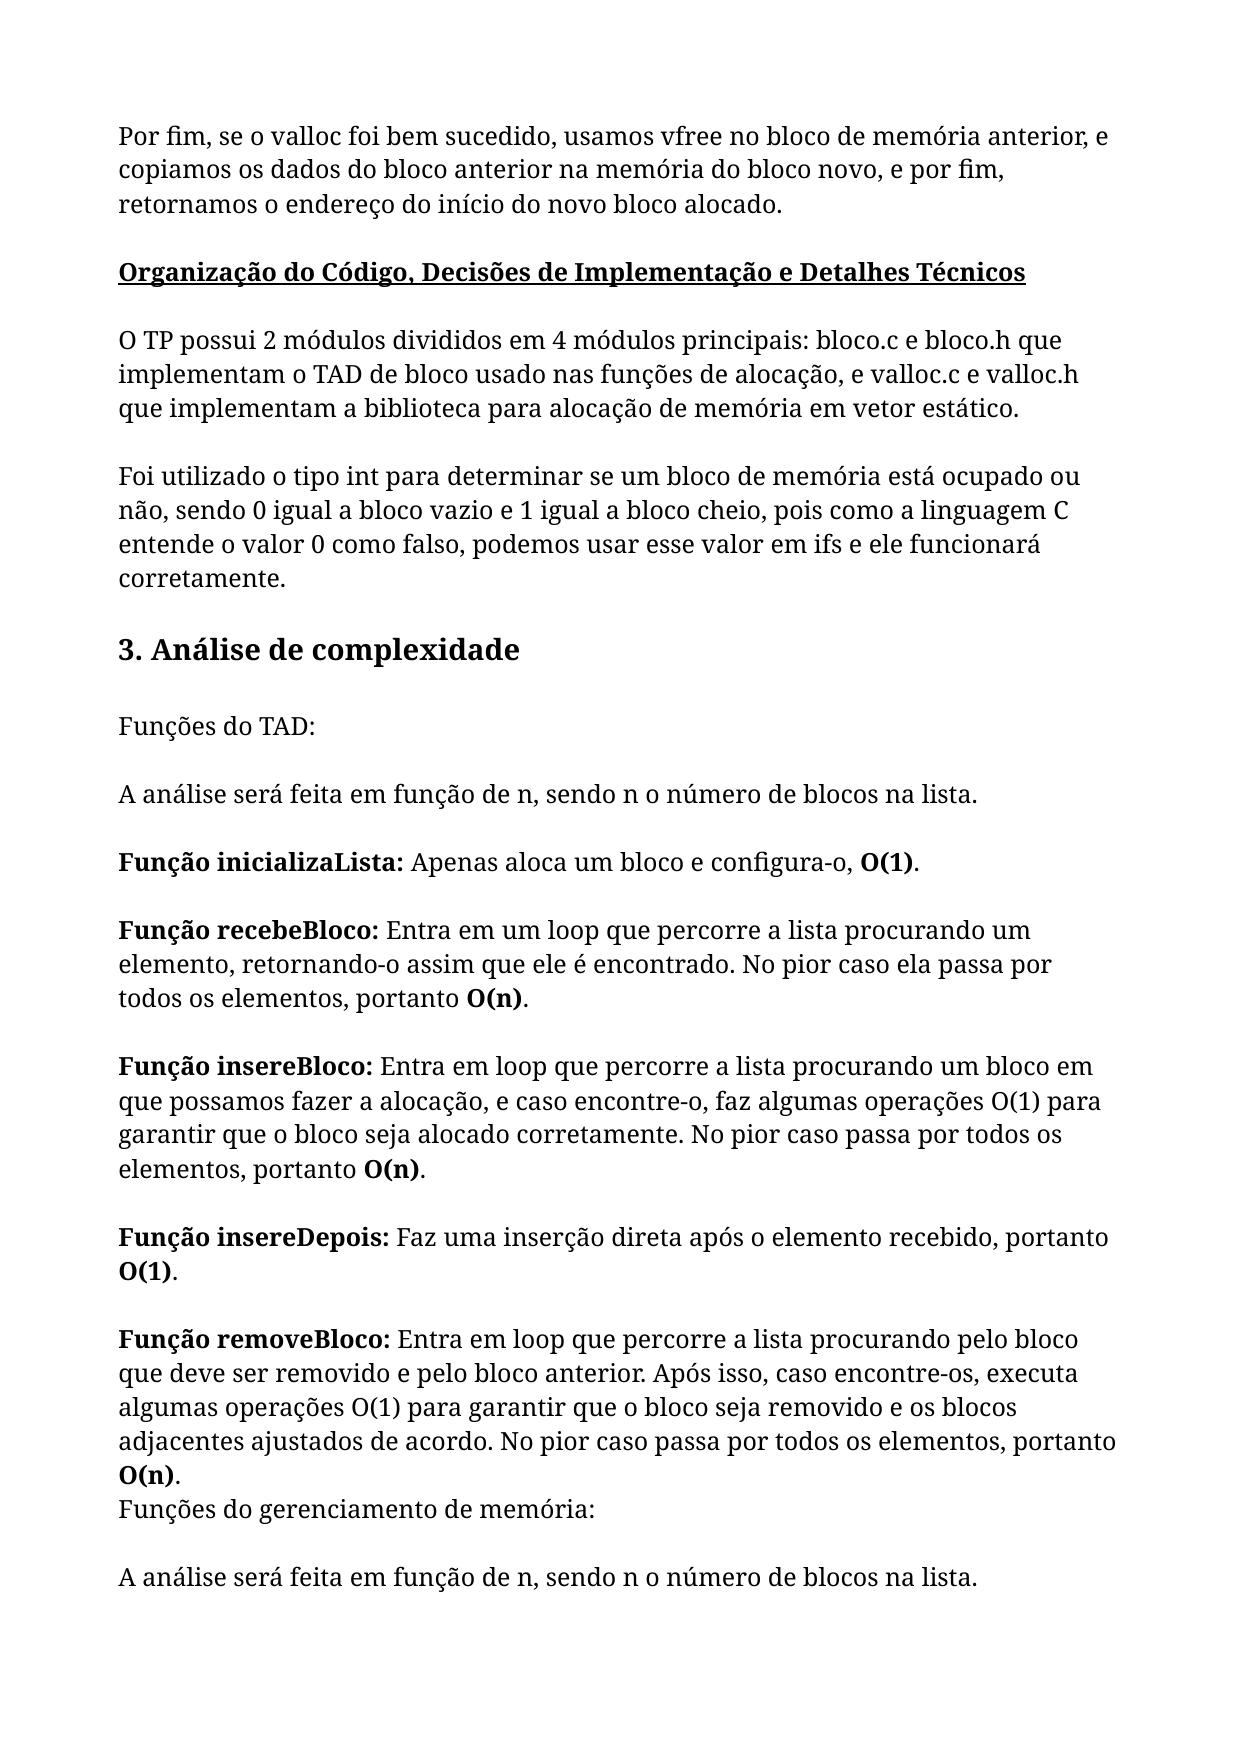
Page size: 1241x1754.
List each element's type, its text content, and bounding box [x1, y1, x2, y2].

text Por fim, se o valloc foi bem sucedido, usamos vfree no bloco de memória anterior, e copiamos os dados do bloco anterior na memória do bloco novo, e por fim, retornamos o endereço do início do novo bloco alocado. [118, 118, 1122, 220]
text Funções do gerenciamento de memória: [118, 1492, 1122, 1526]
text Função removeBloco: Entra em loop que percorre a lista procurando pelo bloco que deve ser removido e pelo bloco anterior. Após isso, caso encontre-os, executa algumas operações O(1) para garantir que o bloco seja removido e os blocos adjacentes ajustados de acordo. No pior caso passa por todos os elementos, portanto O(n). [118, 1322, 1122, 1492]
text Foi utilizado o tipo int para determinar se um bloco de memória está ocupado ou não, sendo 0 igual a bloco vazio e 1 igual a bloco cheio, pois como a linguagem C entende o valor 0 como falso, podemos usar esse valor em ifs e ele funcionará corretamente. [118, 459, 1122, 595]
text Funções do TAD: [118, 708, 1122, 742]
text A análise será feita em função de n, sendo n o número de blocos na lista. [118, 1560, 1122, 1594]
text Função insereBloco: Entra em loop que percorre a lista procurando um bloco em que possamos fazer a alocação, e caso encontre-o, faz algumas operações O(1) para garantir que o bloco seja alocado corretamente. No pior caso passa por todos os elementos, portanto O(n). [118, 1049, 1122, 1185]
text Organização do Código, Decisões de Implementação e Detalhes Técnicos [118, 254, 1122, 288]
text Função inicializaLista: Apenas aloca um bloco e configura-o, O(1). [118, 845, 1122, 879]
text A análise será feita em função de n, sendo n o número de blocos na lista. [118, 777, 1122, 811]
text Função recebeBloco: Entra em um loop que percorre a lista procurando um elemento, retornando-o assim que ele é encontrado. No pior caso ela passa por todos os elementos, portanto O(n). [118, 913, 1122, 1015]
text Função insereDepois: Faz uma inserção direta após o elemento recebido, portanto O(1). [118, 1219, 1122, 1287]
text O TP possui 2 módulos divididos em 4 módulos principais: bloco.c e bloco.h que implementam o TAD de bloco usado nas funções de alocação, e valloc.c e valloc.h que implementam a biblioteca para alocação de memória em vetor estático. [118, 322, 1122, 425]
text 3. Análise de complexidade [118, 629, 1122, 669]
